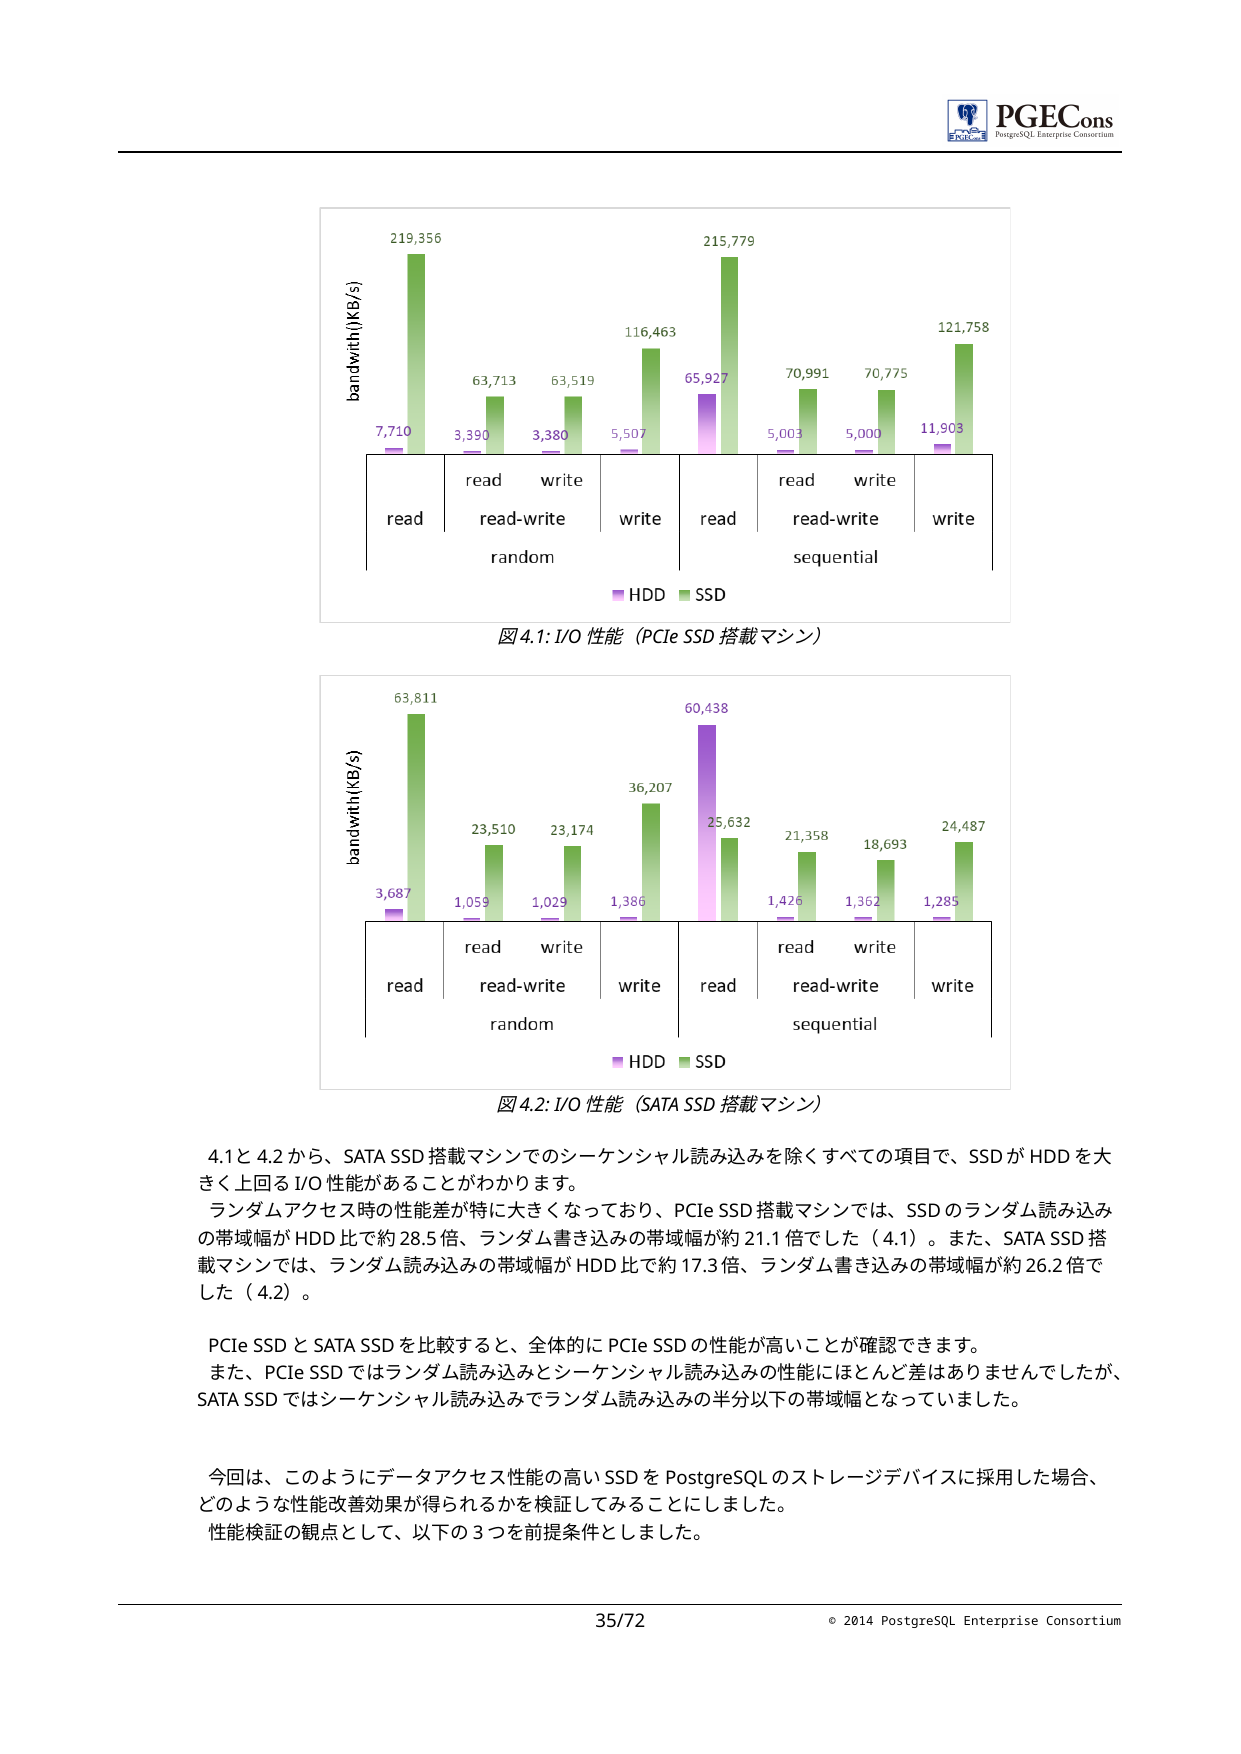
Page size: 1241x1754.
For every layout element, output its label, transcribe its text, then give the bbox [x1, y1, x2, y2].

text 図 4.2: I/O性能（SATA SSD搭載マシン） [319, 1090, 1011, 1117]
text また、PCIe SSDではランダム読み込みとシーケンシャル読み込みの性能にほとんど差はありませんでしたが、SATA SSDではシーケンシャル読み込みでランダム読み込みの半分以下の帯域幅となっていました。 [197, 1357, 1122, 1412]
text 図 4.1: I/O性能（PCIe SSD搭載マシン） [319, 623, 1011, 649]
text 図 4.1と図 4.2から、SATA SSD搭載マシンでのシーケンシャル読み込みを除くすべての項目で、SSDがHDDを大きく上回るI/O性能があることがわかります。 [197, 1142, 1122, 1196]
picture [319, 675, 1011, 1090]
picture [941, 94, 1119, 147]
text PCIe SSDとSATA SSDを比較すると、全体的にPCIe SSDの性能が高いことが確認できます。 [197, 1330, 1122, 1357]
text ランダムアクセス時の性能差が特に大きくなっており、PCIe SSD搭載マシンでは、SSDのランダム読み込みの帯域幅がHDD比で約28.5倍、ランダム書き込みの帯域幅が約21.1倍でした（ 図 4.1）。また、SATA SSD搭載マシンでは、ランダム読み込みの帯域幅がHDD比で約17.3倍、ランダム書き込みの帯域幅が約26.2倍でした（ 図 4.2）。 [197, 1196, 1122, 1305]
text 今回は、このようにデータアクセス性能の高いSSDをPostgreSQLのストレージデバイスに採用した場合、どのような性能改善効果が得られるかを検証してみることにしました。 [197, 1463, 1122, 1517]
picture [319, 207, 1011, 623]
text 性能検証の観点として、以下の3つを前提条件としました。 [197, 1517, 1122, 1544]
